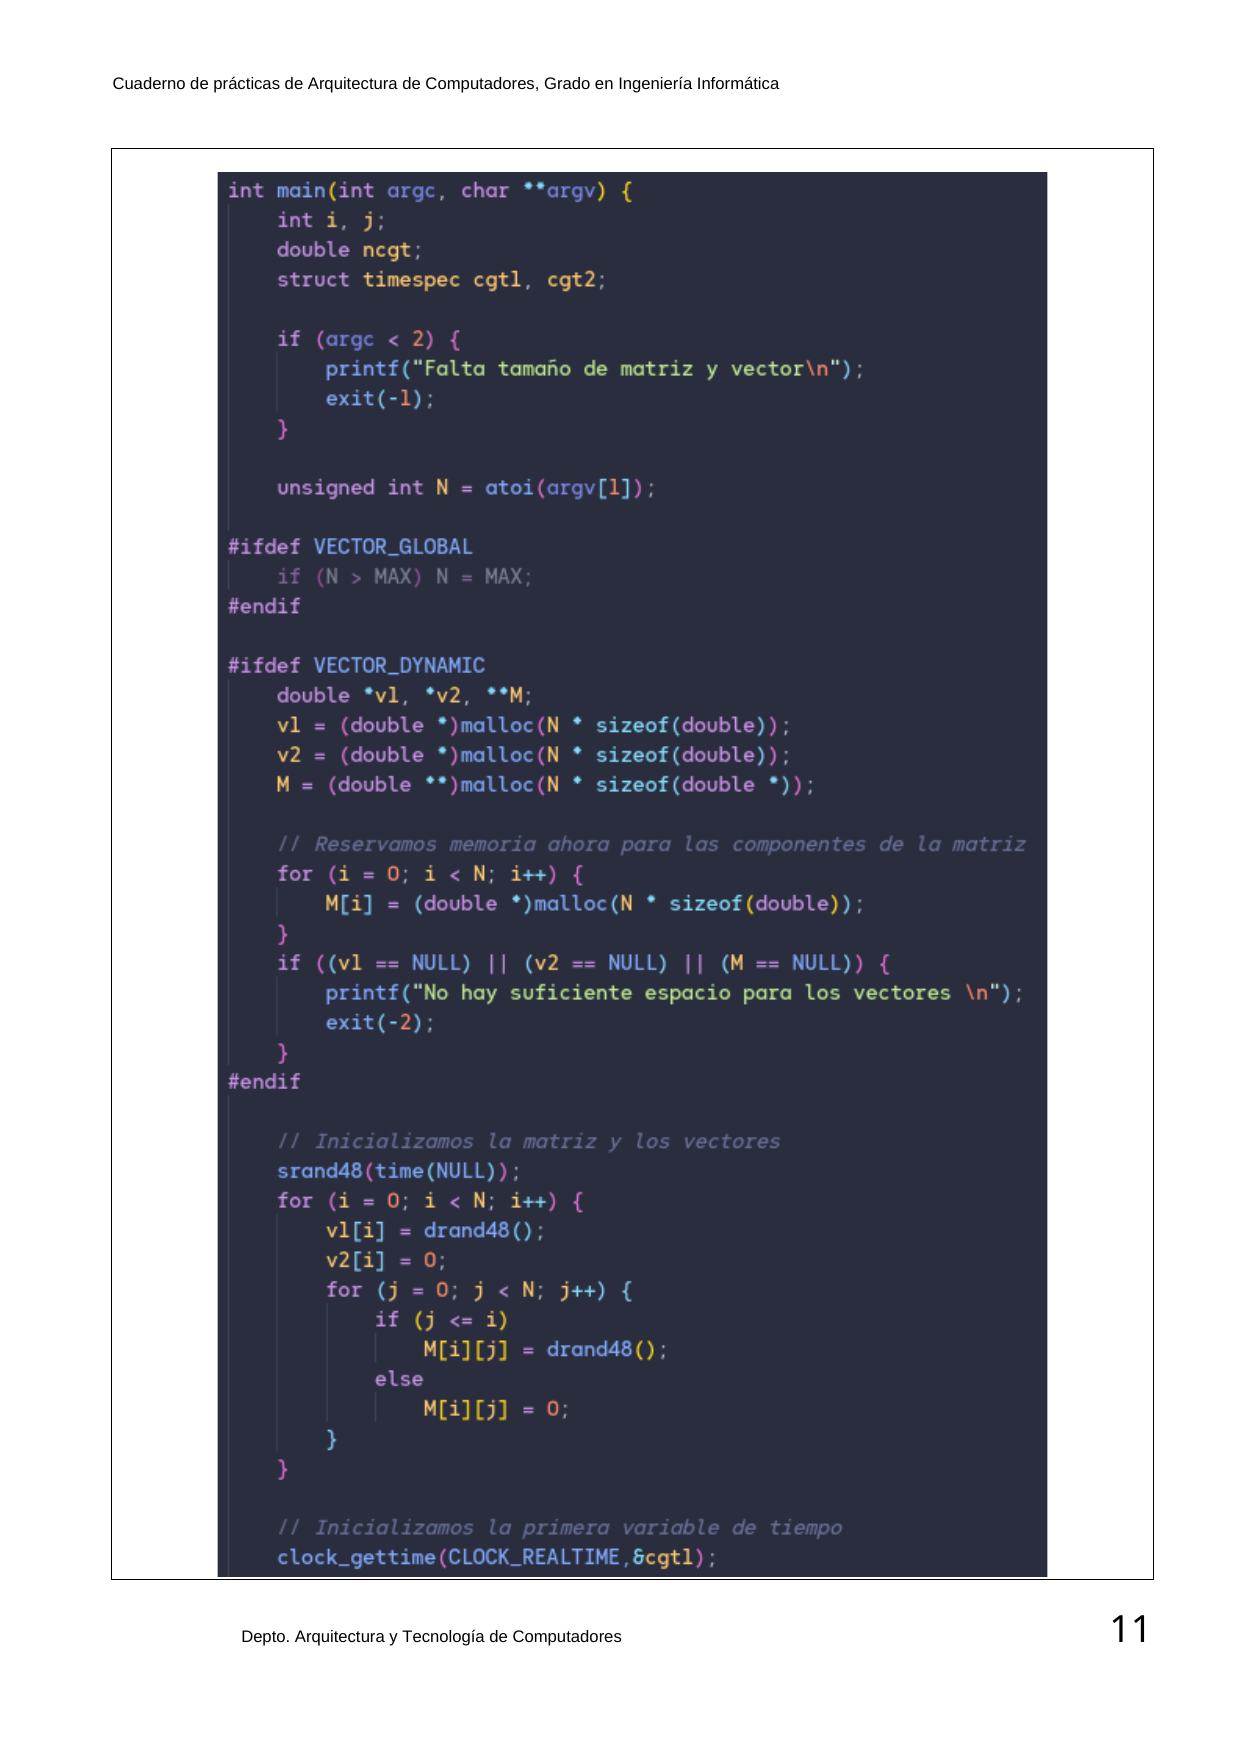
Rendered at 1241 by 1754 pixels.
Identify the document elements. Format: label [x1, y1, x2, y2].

picture [217, 172, 1048, 1577]
table_header [112, 149, 1153, 1579]
